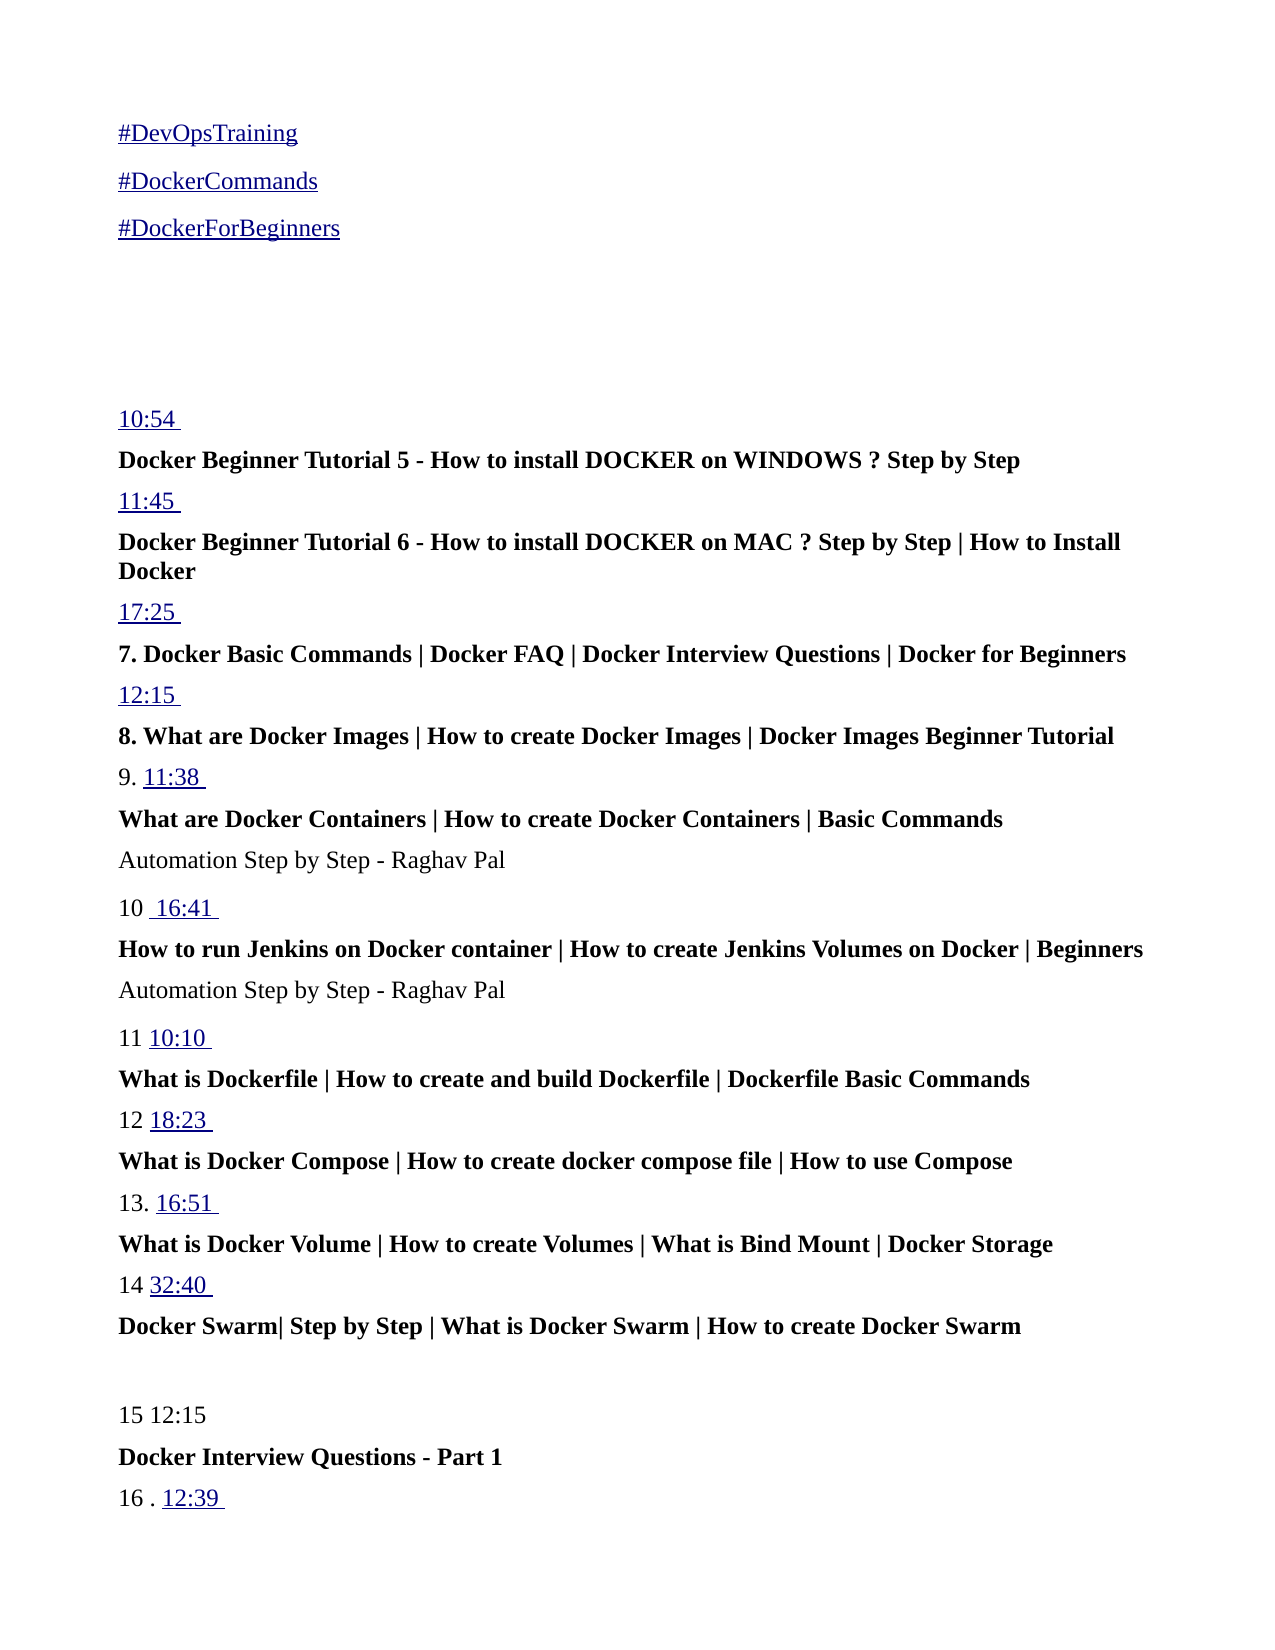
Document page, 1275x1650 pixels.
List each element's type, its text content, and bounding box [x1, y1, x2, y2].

text 12 18:23 [118, 1105, 1157, 1134]
text 11:45 [118, 486, 1157, 515]
subtitle What is Docker Volume | How to create Volumes | What is Bind Mount | Docker Storage [118, 1229, 1157, 1258]
text Automation Step by Step - Raghav Pal [118, 975, 1157, 1004]
subtitle Docker Beginner Tutorial 5 - How to install DOCKER on WINDOWS ? Step by Step [118, 445, 1157, 474]
subtitle Docker Swarm| Step by Step | What is Docker Swarm | How to create Docker Swarm [118, 1311, 1157, 1340]
subtitle What is Dockerfile | How to create and build Dockerfile | Dockerfile Basic Commands [118, 1064, 1157, 1093]
text 13. 16:51 [118, 1188, 1157, 1216]
subtitle How to run Jenkins on Docker container | How to create Jenkins Volumes on Docker | Beginners [118, 934, 1157, 963]
text 16 . 12:39 [118, 1483, 1157, 1512]
subtitle Docker Beginner Tutorial 6 - How to install DOCKER on MAC ? Step by Step | How to Install Docker [118, 527, 1157, 585]
text 11 10:10 [118, 1023, 1157, 1051]
subtitle Docker Interview Questions - Part 1 [118, 1442, 1157, 1470]
subtitle What is Docker Compose | How to create docker compose file | How to use Compose [118, 1146, 1157, 1175]
text 12:15 [118, 680, 1157, 709]
text 10:54 [118, 404, 1157, 432]
text #DockerCommands [118, 166, 1157, 194]
subtitle 8. What are Docker Images | How to create Docker Images | Docker Images Beginner Tutorial [118, 721, 1157, 750]
text #DockerForBeginners [118, 213, 1157, 242]
text 17:25 [118, 597, 1157, 626]
text 14 32:40 [118, 1270, 1157, 1299]
text Automation Step by Step - Raghav Pal [118, 845, 1157, 874]
text 10 16:41 [118, 893, 1157, 921]
subtitle 7. Docker Basic Commands | Docker FAQ | Docker Interview Questions | Docker for Beginners [118, 639, 1157, 667]
text #DevOpsTraining [118, 118, 1157, 147]
text 9. 11:38 [118, 762, 1157, 791]
text 15 12:15 [118, 1400, 1157, 1429]
subtitle What are Docker Containers | How to create Docker Containers | Basic Commands [118, 804, 1157, 832]
